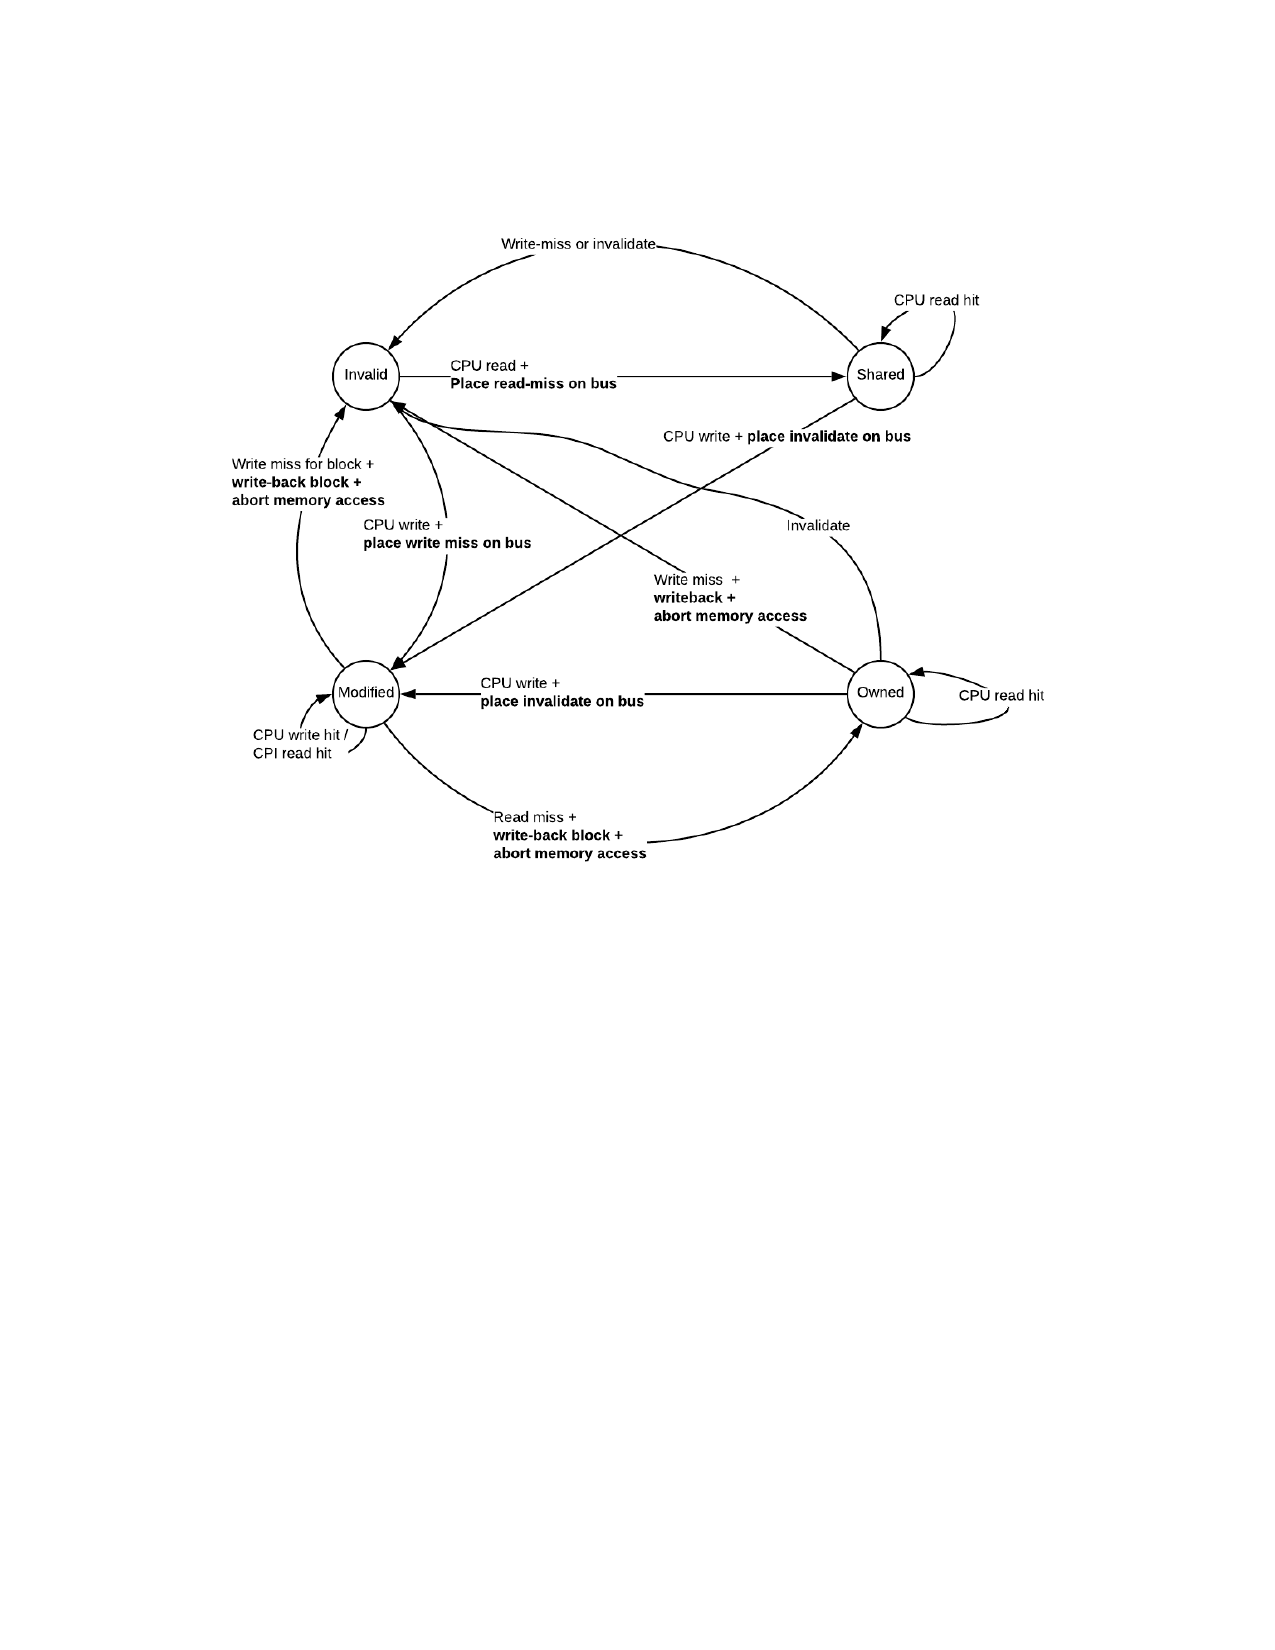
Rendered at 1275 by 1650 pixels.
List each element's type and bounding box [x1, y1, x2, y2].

picture [198, 203, 1077, 897]
